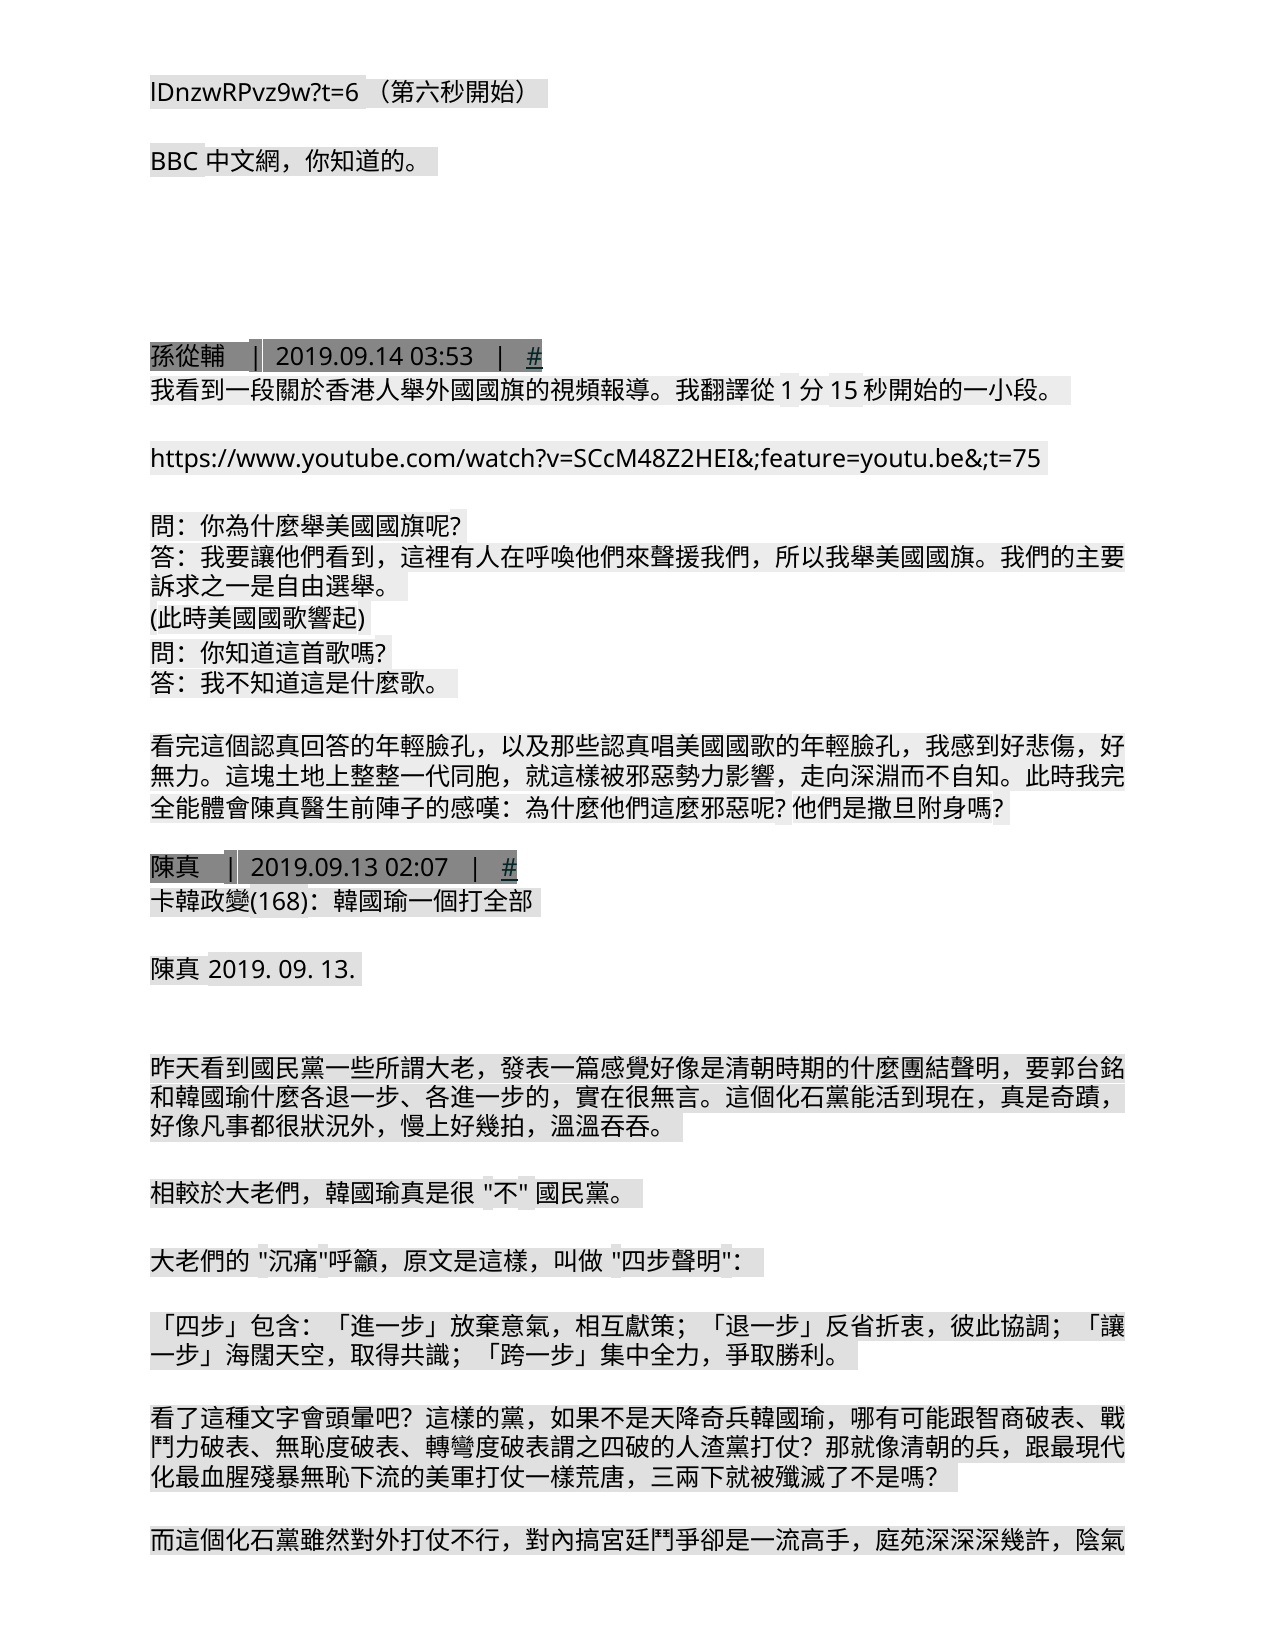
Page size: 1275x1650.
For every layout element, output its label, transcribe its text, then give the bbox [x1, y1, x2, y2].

text 卡韓政變(168)：韓國瑜一個打全部 陳真 2019. 09. 13. 昨天看到國民黨一些所謂大老，發表一篇感覺好像是清朝時期的什麼團結聲明，要郭台銘和韓國瑜什麼各退一步、各進一步的，實在很無言。這個化石黨能活到現在，真是奇蹟，好像凡事都很狀況外，慢上好幾拍，溫溫吞吞。 相較於大老們，韓國瑜真是很 "不" 國民黨。 大老們的 "沉痛"呼籲，原文是這樣，叫做 "四步聲明"： 「四步」包含：「進一步」放棄意氣，相互獻策；「退一步」反省折衷，彼此協調；「讓一步」海闊天空，取得共識；「跨一步」集中全力，爭取勝利。 看了這種文字會頭暈吧？這樣的黨，如果不是天降奇兵韓國瑜，哪有可能跟智商破表、戰鬥力破表、無恥度破表、轉彎度破表謂之四破的人渣黨打仗？那就像清朝的兵，跟最現代化最血腥殘暴無恥下流的美軍打仗一樣荒唐，三兩下就被殲滅了不是嗎？ 而這個化石黨雖然對外打仗不行，對內搞宮廷鬥爭卻是一流高手，庭苑深深深幾許，陰氣十足。應該退黨的其實是韓國瑜，因為他根本不像國民黨。當初叫他退，他不退；這個強調權貴和血統的化石黨，其實應該和郭台銘同一掛，才比較意氣相投，品味相近。 不過，韓國瑜現在想退黨也來不及了，但他實際上也不用期待這個黨會幫他，他惟一能依靠的就是韓流，簡單說就是民意。化石黨肯定會在郭台銘的金錢攻勢下，大扯韓國瑜後腿；所有在初選中郭台銘所動用的一切齷齪抹黑奧步，將會以千百倍以上的威力再度上演。各位不信的話，就等著看吧。 我一直想講一件事，那就是言行的重覆性，簡單說就是個性或人格其實就是一種類型化的反覆言行。以前我們所知道的郭台銘，只是一個名字，一種空洞符號，對其為人一無所知。可當他站到台前來，我們其實馬上就可以知道這個人是個小人。小人不會只小一次，一定會小個不停。當一個人一上來就奧步不斷，難道你期待他就此收手？有可能嗎？當然不可能。 人渣如此，好人也一樣。從美麗島事件發生那一刻起，當我在電視上第一次看見林義雄時，我就對他深深仰慕。為什麼呢？我說不上來，但我自然是感受到了一些東西，讓我對他的人格之偉大，從小深信不疑。 善惡道理都是一樣的，各自會有一些特徵性的言行反覆出現。我覺得，這樣一種識人之能，這樣一種對於人事物的鑑賞能力很重要。因為，當我們能夠適當地判斷善惡美醜時，善惡美醜自然就會得到它應有的待遇與結局。 反之，倘若我們總是把人渣看成好人，把低能蠢材看成什麼才幹之士，把心機手段猥瑣卑劣複雜者看成什麼單純的素人（例如柯文哲與郭台銘），卻把好人看成惡棍，把天才看成草包，把唐伯虎看成馬文才（例如韓國瑜），你想，這個社會將會如何？肯定是人渣橫行豺狼當道雞犬昇天不是嗎？ 放馬後炮人人都會，但我所言，往往是在人事物初發之際便已論斷；先知先覺也許談不上，但後知後覺的一點敏感度肯定還是有的。比方說柯文哲，當一個人打從一出道就幹盡無數卑鄙勾當，包括自導自演栽贓嫁禍等等等，什麼骯髒事都幹得出來，一如郭台銘，難道是要把醜陋骯髒事給幹上一萬遍，然後你才能看得出來？難道你以為一個卑鄙小人醜事只會幹一回？當然不可能。他絕對會幹到被制止或被唾棄為止。不論善或惡，所有各類言行都一樣，都是在某種基本架構下不斷反覆進行。 我感到訝異的是，一般人也許真的不懂，也許真的蠢到爆，但圈內人真的有這麼單純嗎？真的 "單純" 到會去發表什麼四步聲明？真的 "單純＂到會以為郭台銘是國民黨的友人？真的 "單純＂到會以為柯郭等人有可能停止為惡？真的 "單純＂到會以為國民黨的諸多權貴（例如掌握黨機器的吳敦義及一大堆人渣等級的中央委員）與地方諸侯（例如侯友宜與盧秀燕及王金平等人）會把韓國瑜當成支持對象而不是當成敵人？真的 "單純＂到以為柯郭等人是站在綠營及美國的對立面？當然絕對不是。這些人始終就是一丘之貉，他們的共同敵人就是韓國瑜。 我並不是說韓國瑜應該跟這票人宣戰，而是說，既然要打仗，你總得搞清楚敵友吧。表面上也許需要假裝或隱忍一下（策略上該怎麼做我比較不感興趣），但你內心總該知道誰是敵是友，總該知道哪些人是一直在你背後開槍的人渣吧。 這場總統大選，因韓流而起風雲，如何收場難以預料（我傾向悲觀，畢竟一人難以戰多黨及那麼多小人，更不用說背後操盤之強大美國因素之難以對抗），但可預料的是，整個選戰過程肯定齷齪萬分，臭不可聞。對岸同胞看了這樣一種 "民主盛宴＂，如果還能心生嚮往，那我就無言了。 [150, 884, 1125, 1555]
text 孫從輔 | 2019.09.14 03:53 | # [150, 338, 1125, 372]
text 陳真 | 2019.09.13 02:07 | # [150, 850, 1125, 884]
text 我看到一段關於香港人舉外國國旗的視頻報導。我翻譯從1分15秒開始的一小段。 https://www.youtube.com/watch?v=SCcM48Z2HEI&;feature=youtu.be&;t=75 問：你為什麼舉美國國旗呢? 答：我要讓他們看到，這裡有人在呼喚他們來聲援我們，所以我舉美國國旗。我們的主要訴求之一是自由選舉。 (此時美國國歌響起) 問：你知道這首歌嗎? 答：我不知道這是什麼歌。 看完這個認真回答的年輕臉孔，以及那些認真唱美國國歌的年輕臉孔，我感到好悲傷，好無力。這塊土地上整整一代同胞，就這樣被邪惡勢力影響，走向深淵而不自知。此時我完全能體會陳真醫生前陣子的感嘆：為什麼他們這麼邪惡呢? 他們是撒旦附身嗎? [150, 372, 1125, 825]
text lDnzwRPvz9w?t=6 （第六秒開始） BBC 中文網，你知道的。 [150, 75, 1125, 313]
